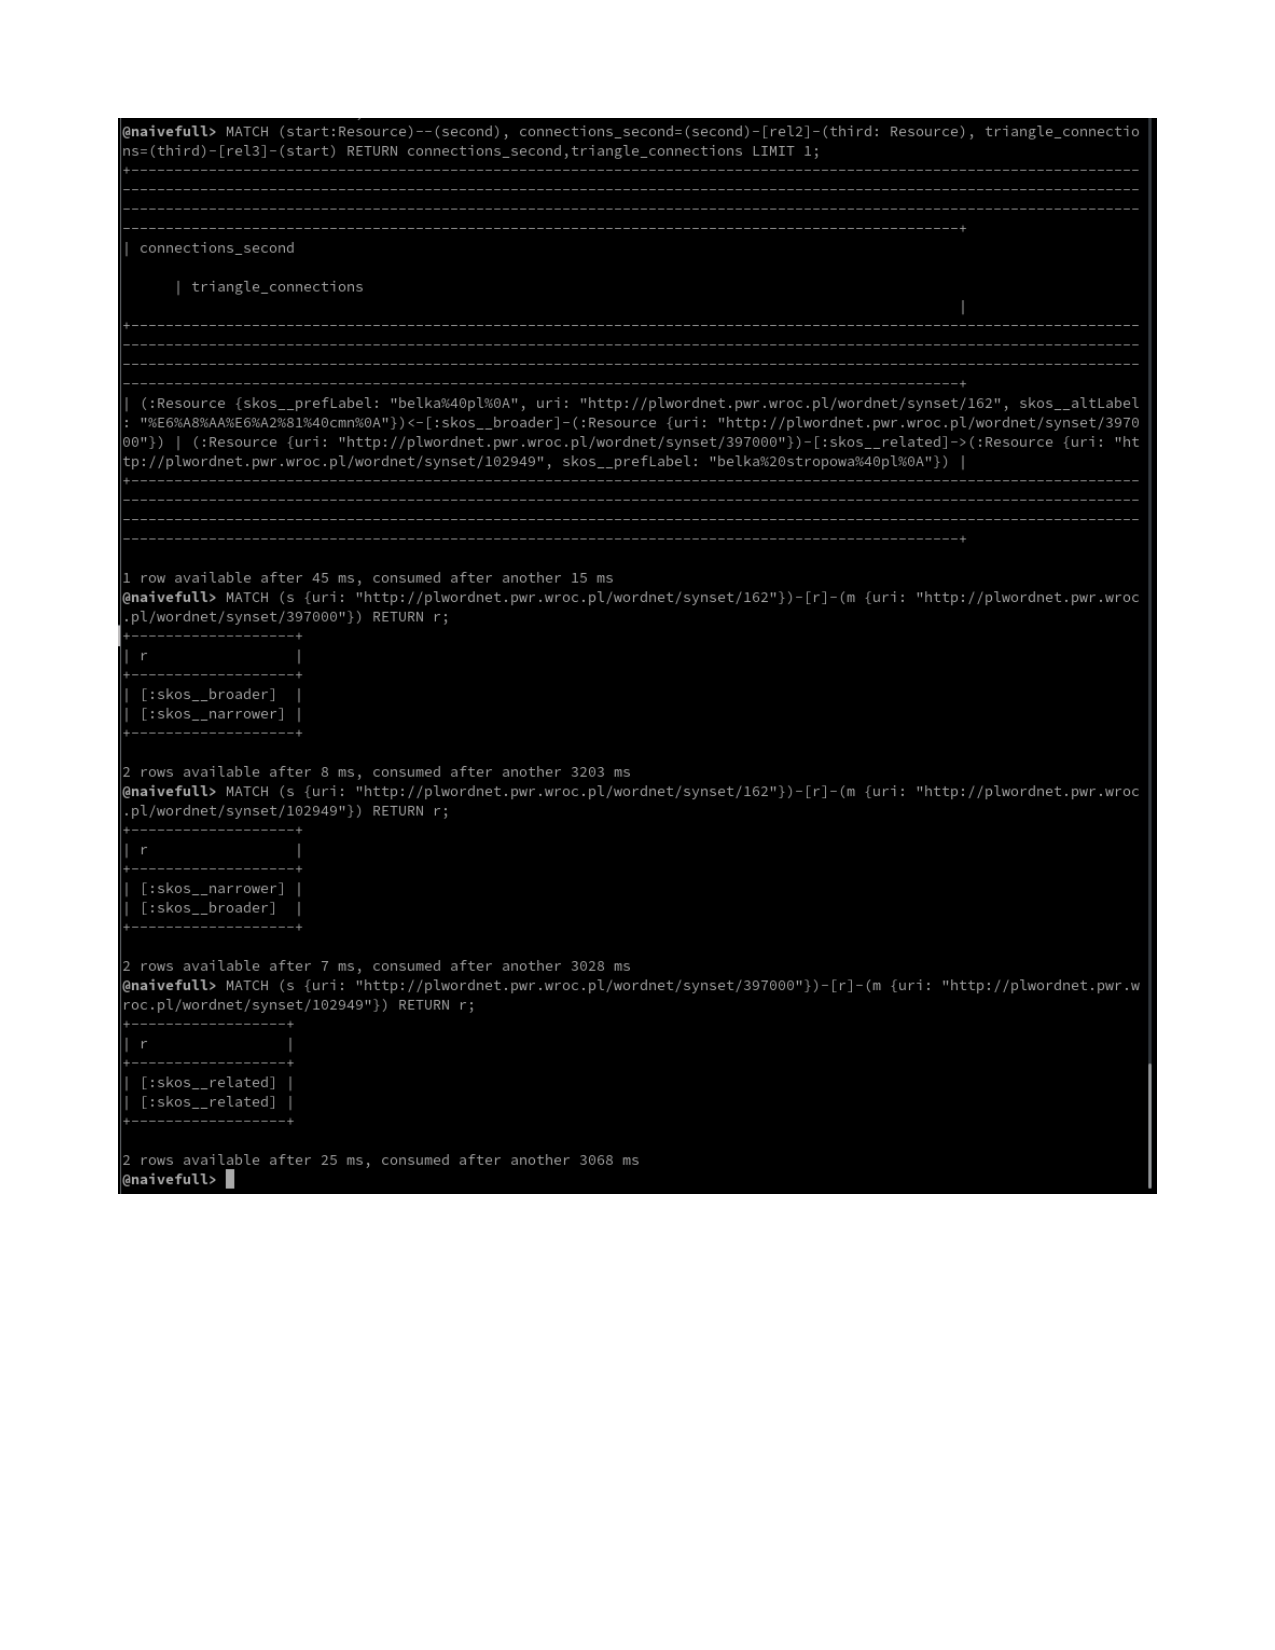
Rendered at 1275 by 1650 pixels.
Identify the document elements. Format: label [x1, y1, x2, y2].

picture [118, 118, 1157, 1194]
